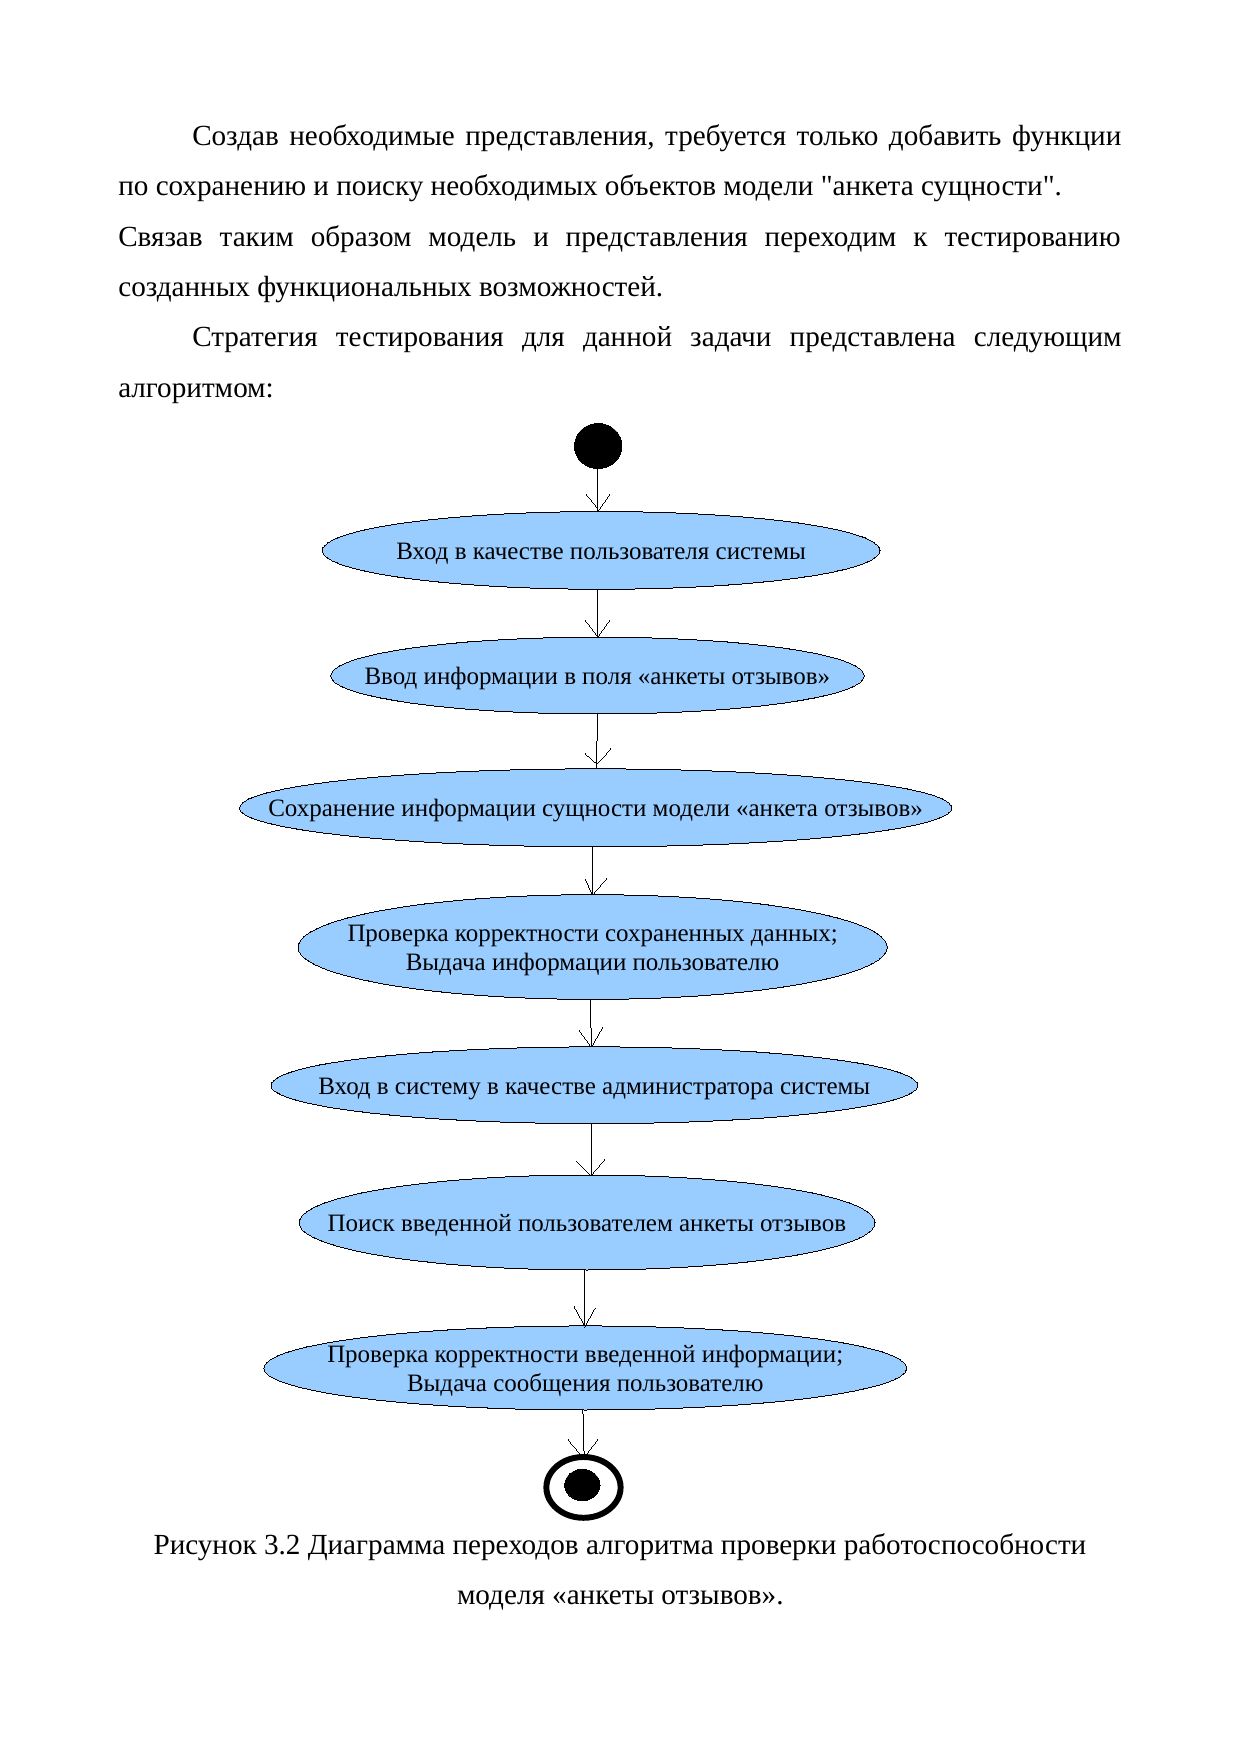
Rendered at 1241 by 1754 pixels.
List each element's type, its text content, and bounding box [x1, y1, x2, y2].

text Связав таким образом модель и представления переходим к тестированию созданных функциональных возможностей. [118, 219, 1122, 303]
text Создав необходимые представления, требуется только добавить функции по сохранению и поиску необходимых объектов модели "анкета сущности". [118, 118, 1122, 202]
text Рисунок 3.2 Диаграмма переходов алгоритма проверки работоспособности моделя «анкеты отзывов». [118, 1527, 1122, 1611]
text Стратегия тестирования для данной задачи представлена следующим алгоритмом: [118, 319, 1122, 403]
